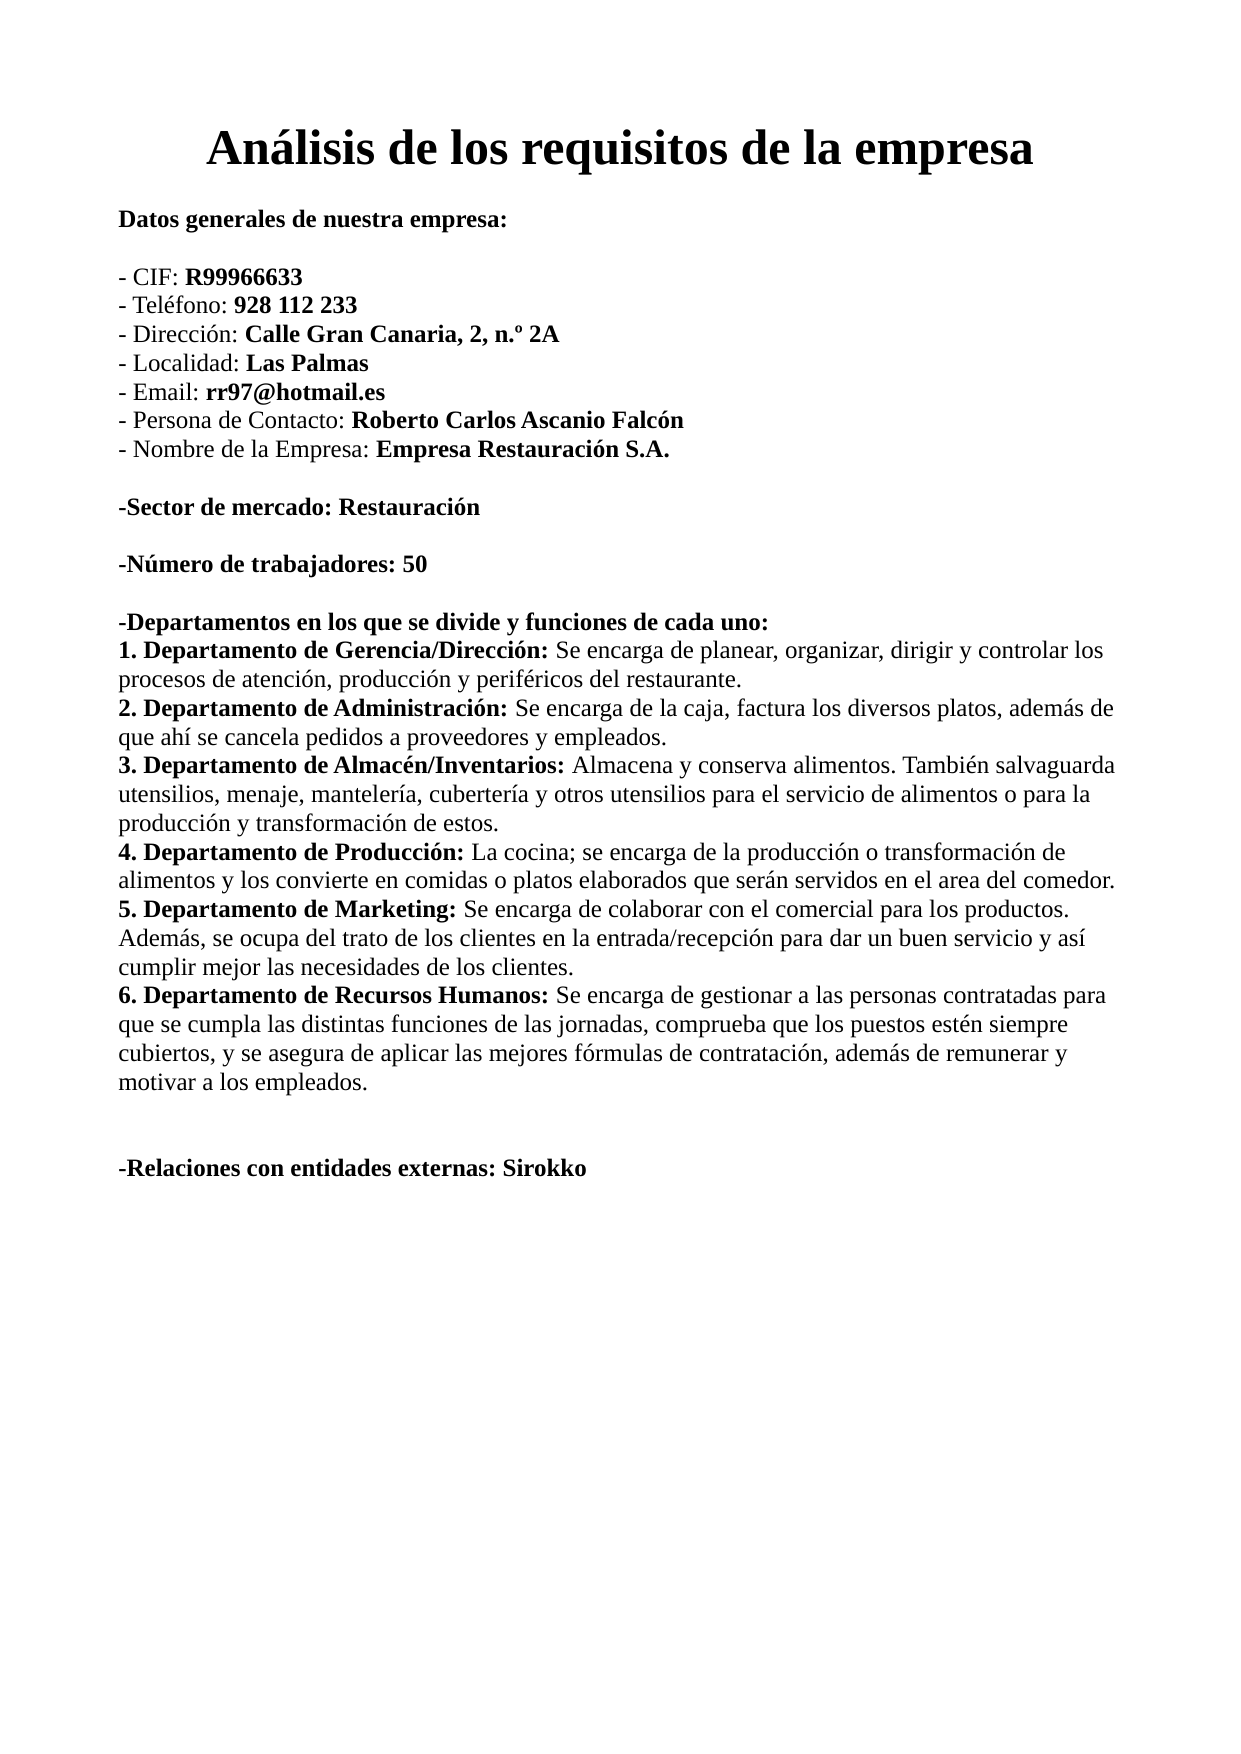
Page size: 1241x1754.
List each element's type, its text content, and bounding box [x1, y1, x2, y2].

text - Persona de Contacto: Roberto Carlos Ascanio Falcón [118, 406, 1122, 434]
text - Nombre de la Empresa: Empresa Restauración S.A. [118, 434, 1122, 463]
text -Departamentos en los que se divide y funciones de cada uno: [118, 607, 1122, 636]
text - Dirección: Calle Gran Canaria, 2, n.º 2A [118, 319, 1122, 348]
text -Número de trabajadores: 50 [118, 549, 1122, 578]
text 2. Departamento de Administración: Se encarga de la caja, factura los diversos platos, además de que ahí se cancela pedidos a proveedores y empleados. [118, 693, 1122, 751]
text 4. Departamento de Producción: La cocina; se encarga de la producción o transformación de alimentos y los convierte en comidas o platos elaborados que serán servidos en el area del comedor. [118, 837, 1122, 894]
text 6. Departamento de Recursos Humanos: Se encarga de gestionar a las personas contratadas para que se cumpla las distintas funciones de las jornadas, comprueba que los puestos estén siempre cubiertos, y se asegura de aplicar las mejores fórmulas de contratación, además de remunerar y motivar a los empleados. [118, 981, 1122, 1096]
text - Localidad: Las Palmas [118, 348, 1122, 377]
text - Teléfono: 928 112 233 [118, 291, 1122, 319]
text Datos generales de nuestra empresa: [118, 204, 1122, 233]
text -Relaciones con entidades externas: Sirokko [118, 1153, 1122, 1182]
text 1. Departamento de Gerencia/Dirección: Se encarga de planear, organizar, dirigir y controlar los procesos de atención, producción y periféricos del restaurante. [118, 636, 1122, 693]
text Análisis de los requisitos de la empresa [118, 118, 1122, 176]
text 5. Departamento de Marketing: Se encarga de colaborar con el comercial para los productos. Además, se ocupa del trato de los clientes en la entrada/recepción para dar un buen servicio y así cumplir mejor las necesidades de los clientes. [118, 894, 1122, 981]
text - CIF: R99966633 [118, 262, 1122, 291]
text 3. Departamento de Almacén/Inventarios: Almacena y conserva alimentos. También salvaguarda utensilios, menaje, mantelería, cubertería y otros utensilios para el servicio de alimentos o para la producción y transformación de estos. [118, 751, 1122, 837]
text - Email: rr97@hotmail.es [118, 377, 1122, 406]
text -Sector de mercado: Restauración [118, 492, 1122, 521]
